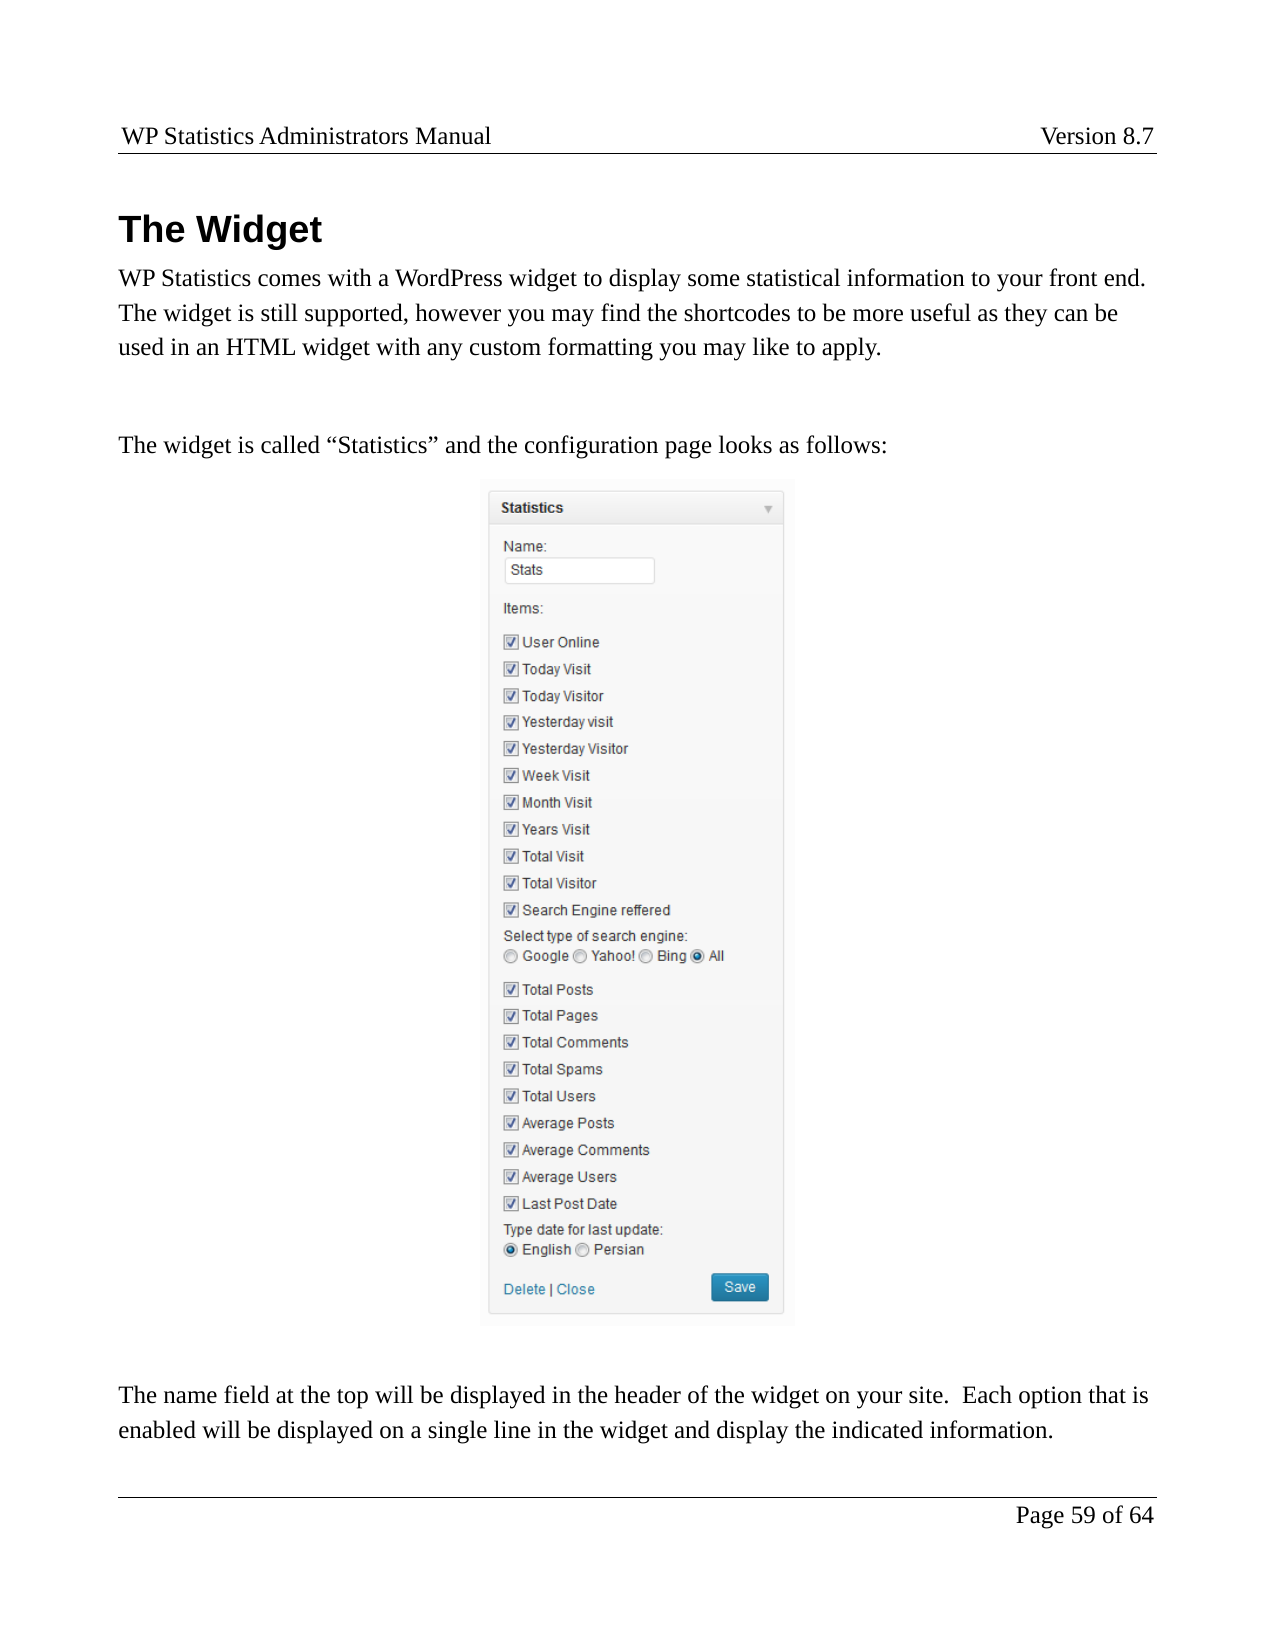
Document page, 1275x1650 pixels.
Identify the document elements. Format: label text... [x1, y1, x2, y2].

text WP Statistics comes with a WordPress widget to display some statistical information to your front end. The widget is still supported, however you may find the shortcodes to be more useful as they can be used in an HTML widget with any custom formatting you may like to apply. [118, 263, 1157, 361]
text The name field at the top will be displayed in the header of the widget on your site. Each option that is enabled will be displayed on a single line in the widget and display the indicated information. [118, 1380, 1157, 1444]
picture [479, 479, 796, 1326]
text The widget is called “Statistics” and the configuration page looks as follows: [118, 431, 1157, 459]
subtitle The Widget [118, 207, 1157, 251]
